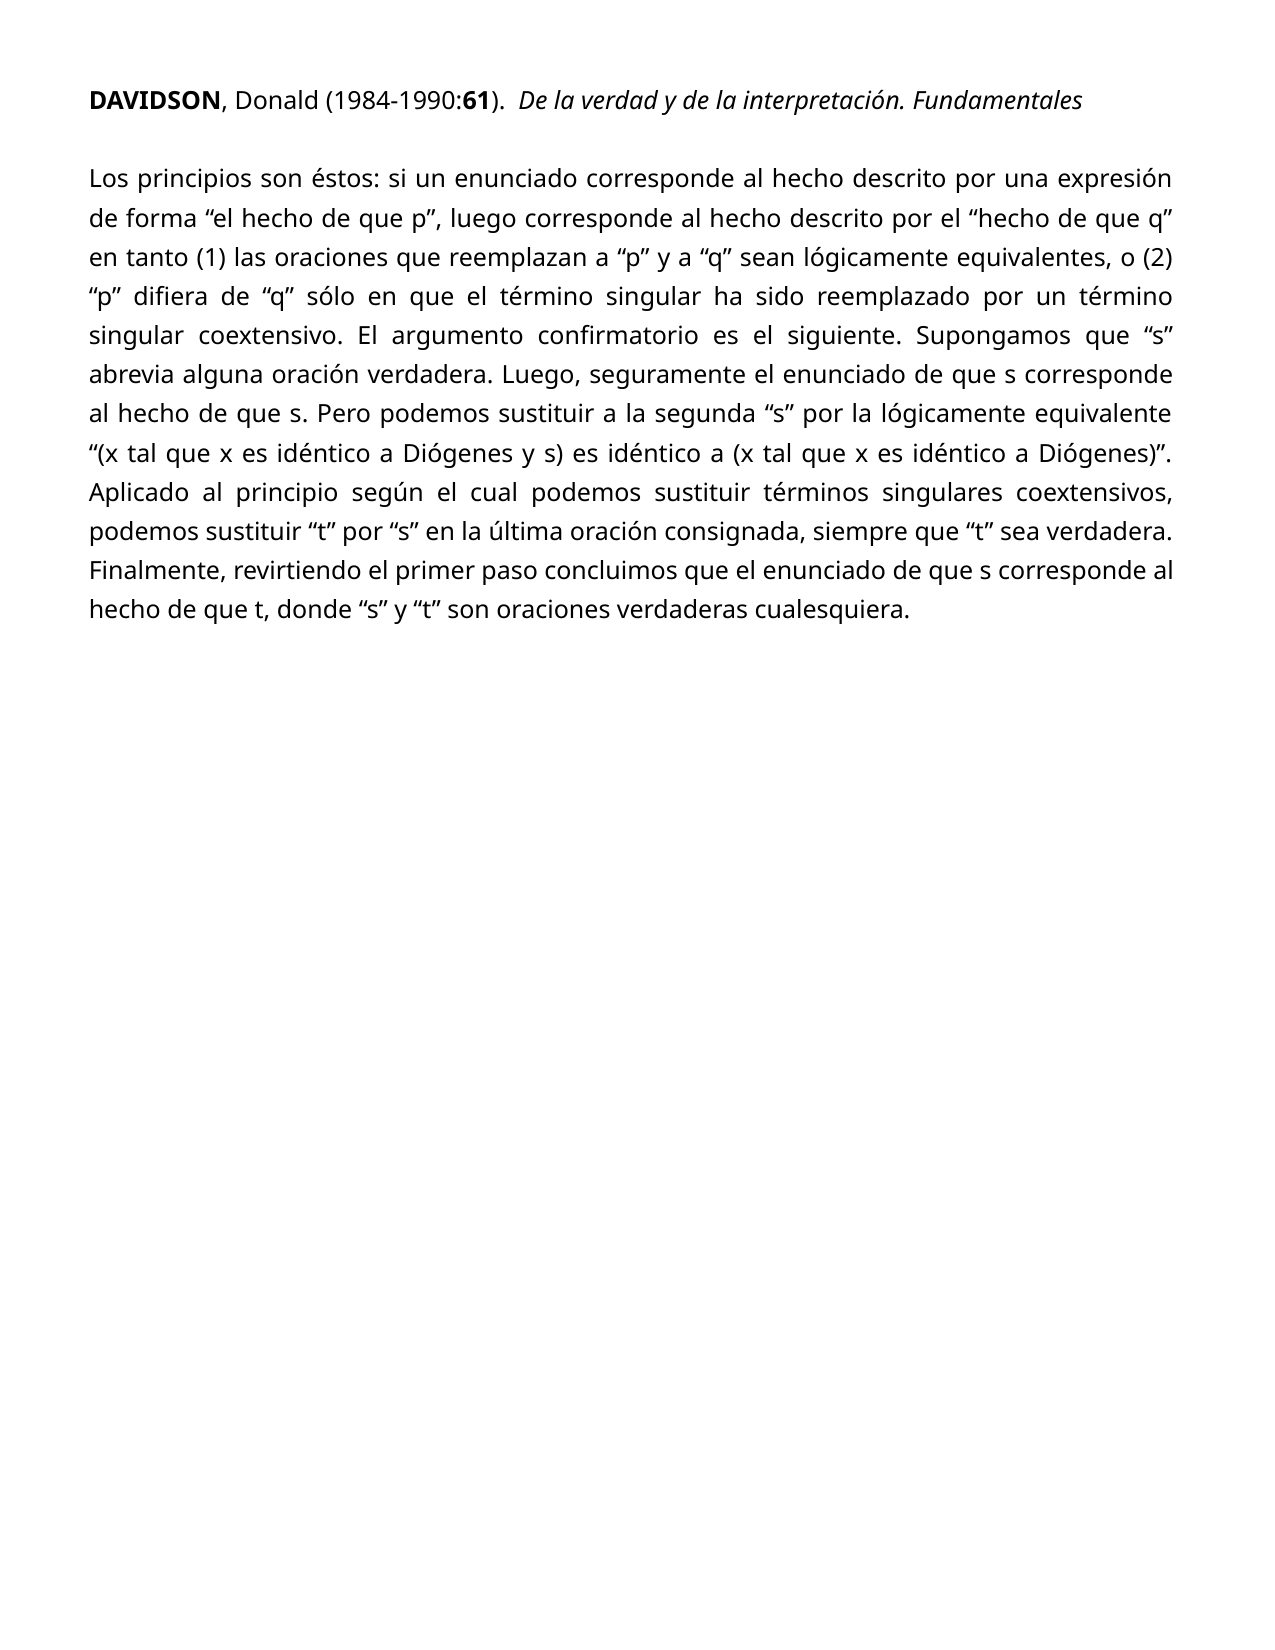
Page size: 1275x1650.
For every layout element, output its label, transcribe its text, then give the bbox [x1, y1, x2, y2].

text Los principios son éstos: si un enunciado corresponde al hecho descrito por una expresión de forma “el hecho de que p”, luego corresponde al hecho descrito por el “hecho de que q” en tanto (1) las oraciones que reemplazan a “p” y a “q” sean lógicamente equivalentes, o (2) “p” difiera de “q” sólo en que el término singular ha sido reemplazado por un término singular coextensivo. El argumento confirmatorio es el siguiente. Supongamos que “s” abrevia alguna oración verdadera. Luego, seguramente el enunciado de que s corresponde al hecho de que s. Pero podemos sustituir a la segunda “s” por la lógicamente equivalente “(x tal que x es idéntico a Diógenes y s) es idéntico a (x tal que x es idéntico a Diógenes)”. Aplicado al principio según el cual podemos sustituir términos singulares coextensivos, podemos sustituir “t” por “s” en la última oración consignada, siempre que “t” sea verdadera. Finalmente, revirtiendo el primer paso concluimos que el enunciado de que s corresponde al hecho de que t, donde “s” y “t” son oraciones verdaderas cualesquiera. [88, 161, 1174, 626]
text DAVIDSON, Donald (1984-1990:61). De la verdad y de la interpretación. Fundamentales [88, 83, 1174, 117]
